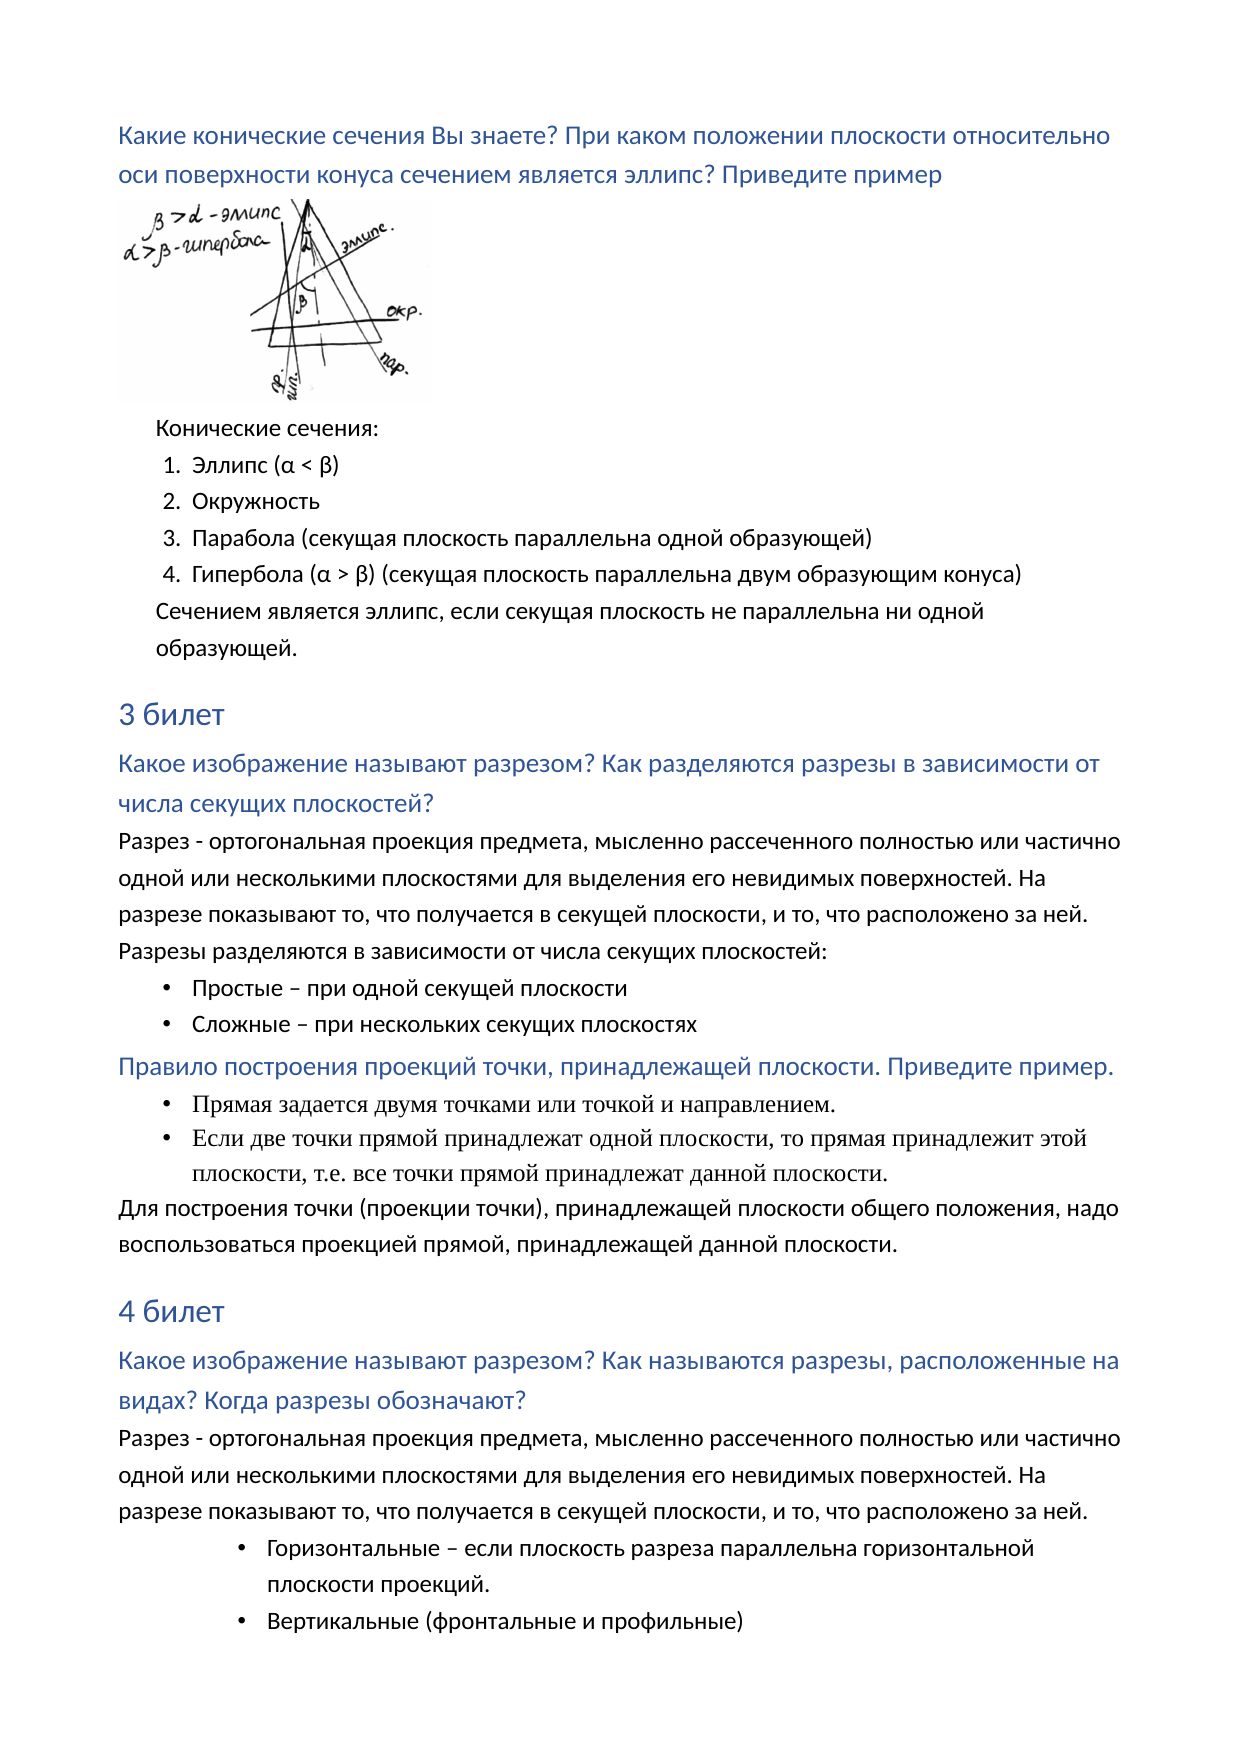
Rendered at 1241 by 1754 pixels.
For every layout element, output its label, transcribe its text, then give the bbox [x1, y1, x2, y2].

list Окружность [162, 486, 1122, 516]
list Гипербола (α > β) (секущая плоскость параллельна двум образующим конуса) [162, 559, 1122, 589]
text Разрез - ортогональная проекция предмета, мысленно рассеченного полностью или частично одной или несколькими плоскостями для выделения его невидимых поверхностей. На разрезе показывают то, что получается в секущей плоскости, и то, что расположено за ней. [118, 826, 1122, 929]
text Разрез - ортогональная проекция предмета, мысленно рассеченного полностью или частично одной или несколькими плоскостями для выделения его невидимых поверхностей. На разрезе показывают то, что получается в секущей плоскости, и то, что расположено за ней. [118, 1422, 1122, 1526]
list Горизонтальные – если плоскость разреза параллельна горизонтальной плоскости проекций. [237, 1532, 1122, 1599]
subtitle 4 билет [118, 1290, 1122, 1331]
list Вертикальные (фронтальные и профильные) [237, 1605, 1122, 1636]
list Парабола (секущая плоскость параллельна одной образующей) [162, 522, 1122, 553]
subtitle Какие конические сечения Вы знаете? При каком положении плоскости относительно оси поверхности конуса сечением является эллипс? Приведите пример [118, 118, 1122, 404]
text Конические сечения: [118, 412, 1122, 443]
text Сечением является эллипс, если секущая плоскость не параллельна ни одной образующей. [156, 595, 1122, 662]
list Если две точки прямой принадлежат одной плоскости, то прямая принадлежит этой плоскости, т.е. все точки прямой принадлежат данной плоскости. [162, 1123, 1122, 1186]
picture [118, 199, 431, 404]
list Простые – при одной секущей плоскости [162, 972, 1122, 1002]
list Сложные – при нескольких секущих плоскостях [162, 1008, 1122, 1039]
text Разрезы разделяются в зависимости от числа секущих плоскостей: [118, 935, 1122, 966]
subtitle Правило построения проекций точки, принадлежащей плоскости. Приведите пример. [118, 1049, 1122, 1082]
subtitle Какое изображение называют разрезом? Как разделяются разрезы в зависимости от числа секущих плоскостей? [118, 746, 1122, 819]
text Для построения точки (проекции точки), принадлежащей плоскости общего положения, надо воспользоваться проекцией прямой, принадлежащей данной плоскости. [118, 1192, 1122, 1259]
list Эллипс (α < β) [162, 449, 1122, 479]
subtitle Какое изображение называют разрезом? Как называются разрезы, расположенные на видах? Когда разрезы обозначают? [118, 1343, 1122, 1416]
list Прямая задается двумя точками или точкой и направлением. [162, 1089, 1122, 1117]
subtitle 3 билет [118, 693, 1122, 734]
